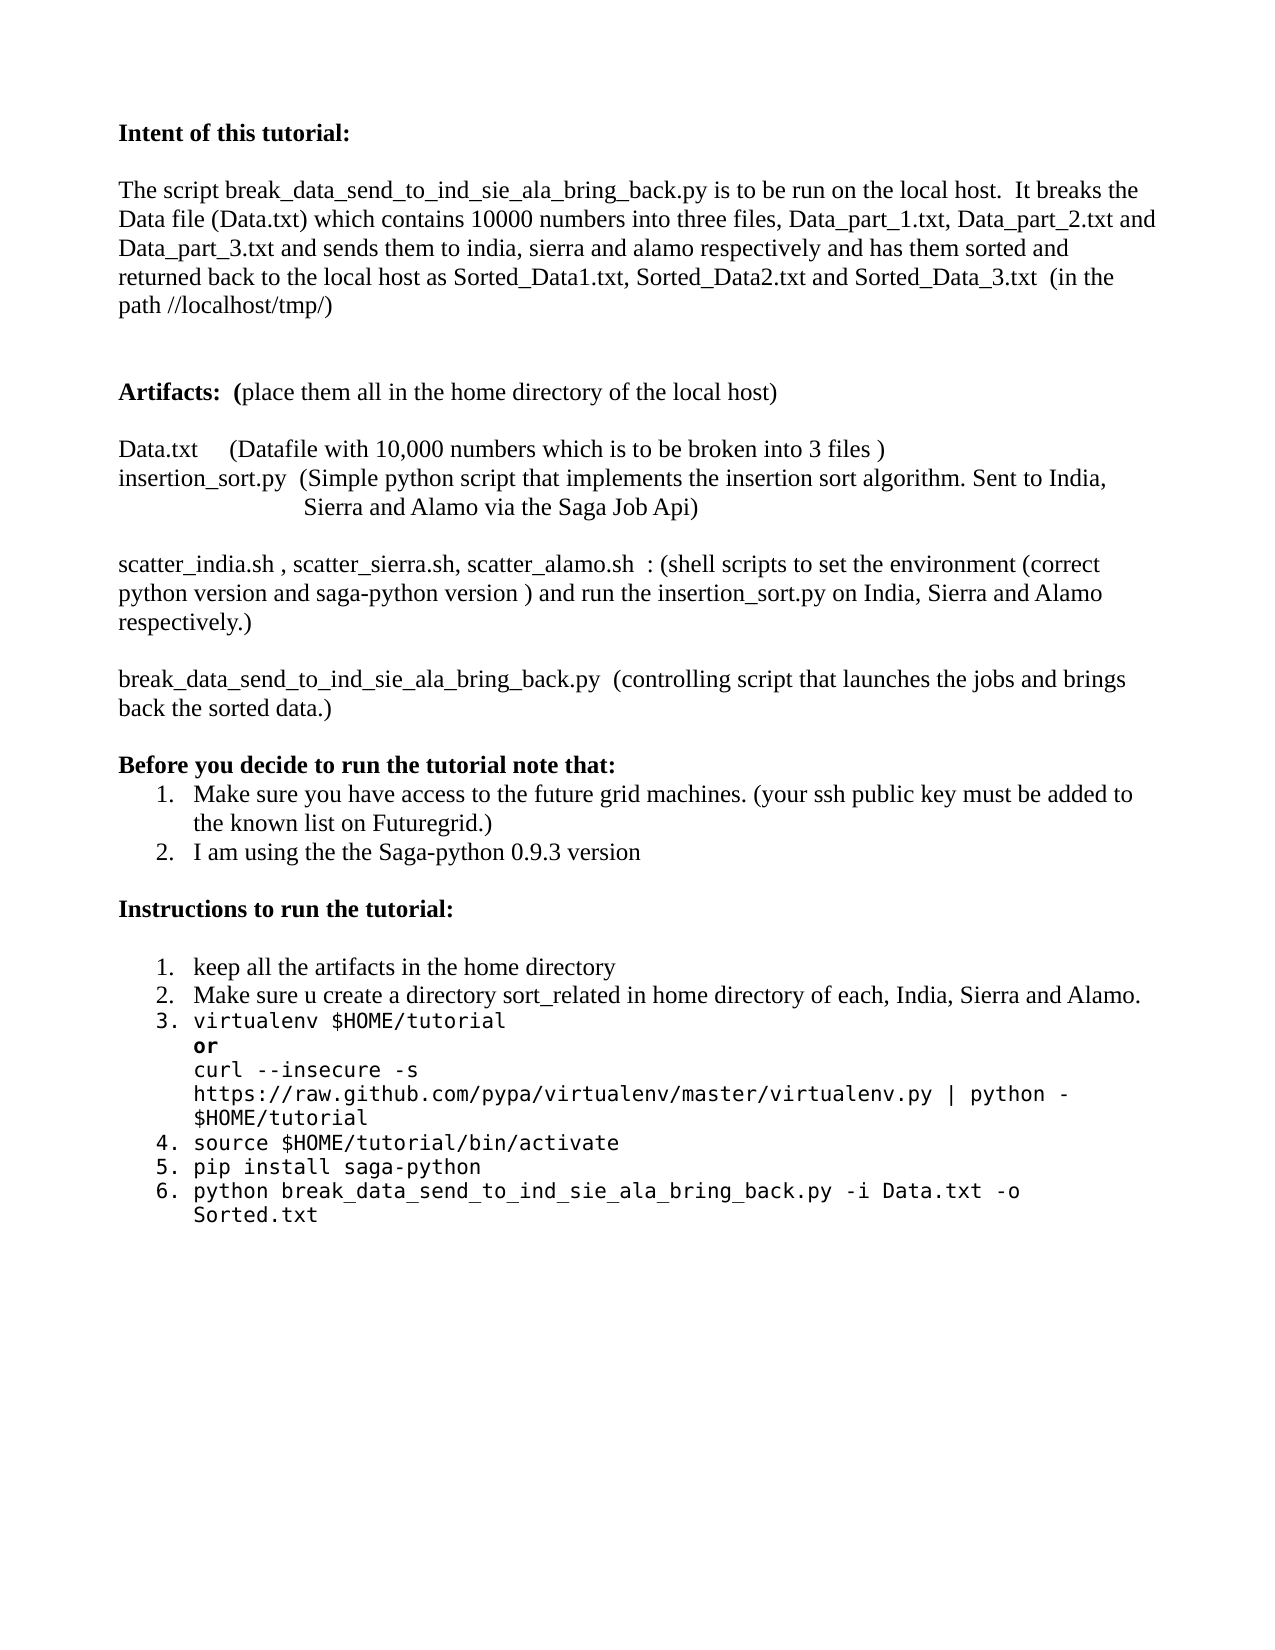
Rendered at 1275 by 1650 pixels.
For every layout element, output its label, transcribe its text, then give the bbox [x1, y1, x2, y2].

text scatter_india.sh , scatter_sierra.sh, scatter_alamo.sh : (shell scripts to set the environment (correct python version and saga-python version ) and run the insertion_sort.py on India, Sierra and Alamo respectively.) [118, 549, 1157, 636]
text The script break_data_send_to_ind_sie_ala_bring_back.py is to be run on the local host. It breaks the Data file (Data.txt) which contains 10000 numbers into three files, Data_part_1.txt, Data_part_2.txt and Data_part_3.txt and sends them to india, sierra and alamo respectively and has them sorted and returned back to the local host as Sorted_Data1.txt, Sorted_Data2.txt and Sorted_Data_3.txt (in the path //localhost/tmp/) [118, 176, 1157, 319]
list source $HOME/tutorial/bin/activate [156, 1131, 1157, 1155]
list keep all the artifacts in the home directory [156, 952, 1157, 981]
list Make sure you have access to the future grid machines. (your ssh public key must be added to the known list on Futuregrid.) [156, 779, 1157, 837]
list virtualenv $HOME/tutorial [156, 1009, 1157, 1034]
list curl --insecure -s https://raw.github.com/pypa/virtualenv/master/virtualenv.py | python - $HOME/tutorial [156, 1058, 1157, 1131]
list Make sure u create a directory sort_related in home directory of each, India, Sierra and Alamo. [156, 981, 1157, 1009]
text break_data_send_to_ind_sie_ala_bring_back.py (controlling script that launches the jobs and brings back the sorted data.) [118, 664, 1157, 722]
text Data.txt (Datafile with 10,000 numbers which is to be broken into 3 files ) [118, 434, 1157, 463]
text Artifacts: (place them all in the home directory of the local host) [118, 377, 1157, 406]
list I am using the the Saga-python 0.9.3 version [156, 837, 1157, 866]
list python break_data_send_to_ind_sie_ala_bring_back.py -i Data.txt -o Sorted.txt [156, 1179, 1157, 1228]
text Intent of this tutorial: [118, 118, 1157, 147]
text Before you decide to run the tutorial note that: [118, 751, 1157, 779]
text Instructions to run the tutorial: [118, 894, 1157, 923]
text insertion_sort.py (Simple python script that implements the insertion sort algorithm. Sent to India, Sierra and Alamo via the Saga Job Api) [118, 463, 1157, 521]
list pip install saga-python [156, 1155, 1157, 1179]
list or [156, 1034, 1157, 1058]
